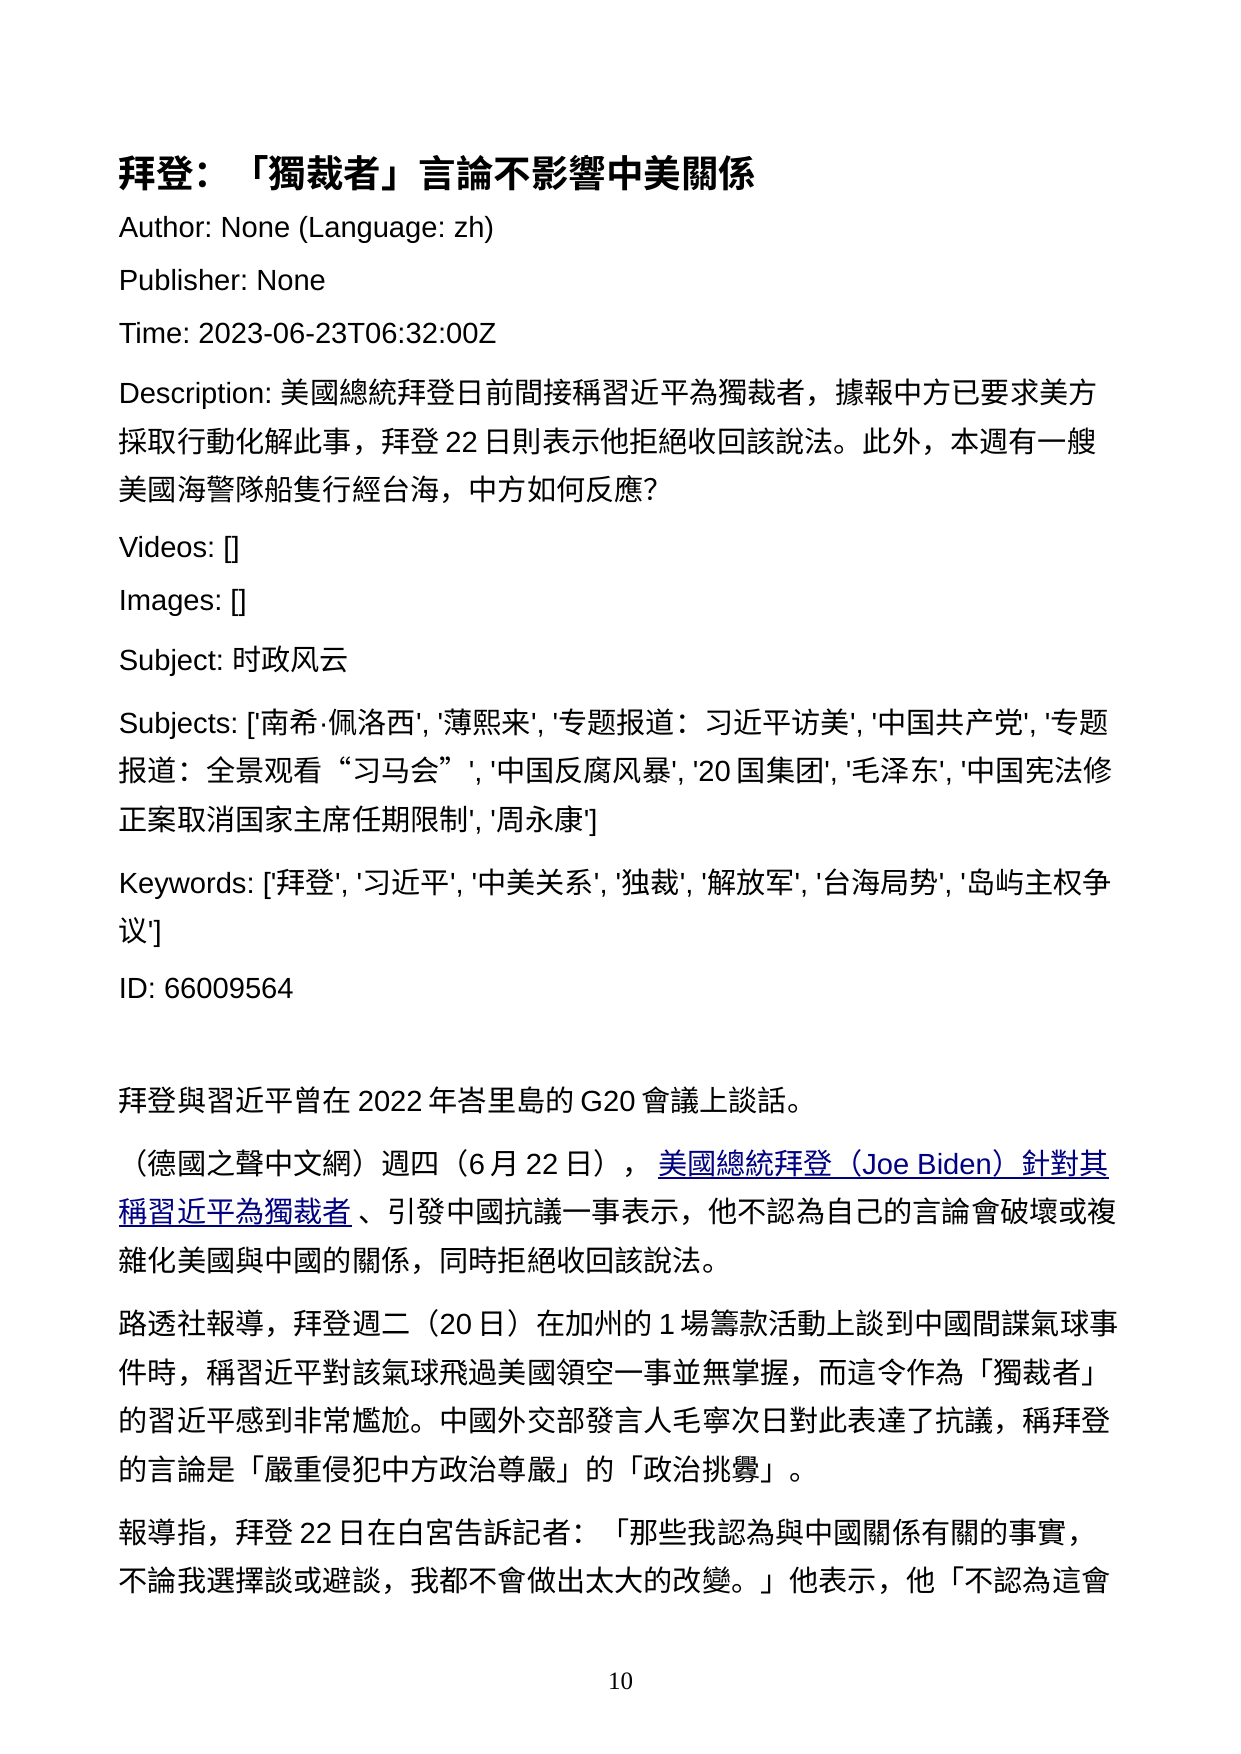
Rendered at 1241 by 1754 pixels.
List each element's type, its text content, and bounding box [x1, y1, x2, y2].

text 報導指，拜登22日在白宮告訴記者：「那些我認為與中國關係有關的事實，不論我選擇談或避談，我都不會做出太大的改變。」他表示，他「不認為這會 [118, 1509, 1122, 1600]
text 路透社報導，拜登週二（20日）在加州的1場籌款活動上談到中國間諜氣球事件時，稱習近平對該氣球飛過美國領空一事並無掌握，而這令作為「獨裁者」的習近平感到非常尷尬。中國外交部發言人毛寧次日對此表達了抗議，稱拜登的言論是「嚴重侵犯中方政治尊嚴」的「政治挑釁」。 [118, 1301, 1122, 1489]
text Subject: 时政风云 [118, 636, 1122, 678]
text （德國之聲中文網）週四（6月22日）， 美國總統拜登（Joe Biden）針對其稱習近平為獨裁者 、引發中國抗議一事表示，他不認為自己的言論會破壞或複雜化美國與中國的關係，同時拒絕收回該說法。 [118, 1141, 1122, 1280]
text Images: [] [118, 583, 1122, 617]
text Author: None (Language: zh) [118, 210, 1122, 244]
text Keywords: ['拜登', '习近平', '中美关系', '独裁', '解放军', '台海局势', '岛屿主权争议'] [118, 859, 1122, 950]
text Description: 美國總統拜登日前間接稱習近平為獨裁者，據報中方已要求美方採取行動化解此事，拜登22日則表示他拒絕收回該說法。此外，本週有一艘美國海警隊船隻行經台海，中方如何反應？ [118, 370, 1122, 509]
text Subjects: ['南希·佩洛西', '薄熙来', '专题报道：习近平访美', '中国共产党', '专题报道：全景观看“习马会”', '中国反腐风暴', '20国集团', '毛泽东', '中国宪法修正案取消国家主席任期限制', '周永康'] [118, 699, 1122, 839]
text ID: 66009564 [118, 971, 1122, 1005]
subtitle 拜登：「獨裁者」言論不影響中美關係 [118, 143, 1122, 198]
text 拜登與習近平曾在2022年峇里島的G20會議上談話。 [118, 1077, 1122, 1120]
text Videos: [] [118, 530, 1122, 563]
text Time: 2023-06-23T06:32:00Z [118, 317, 1122, 350]
text Publisher: None [118, 263, 1122, 297]
